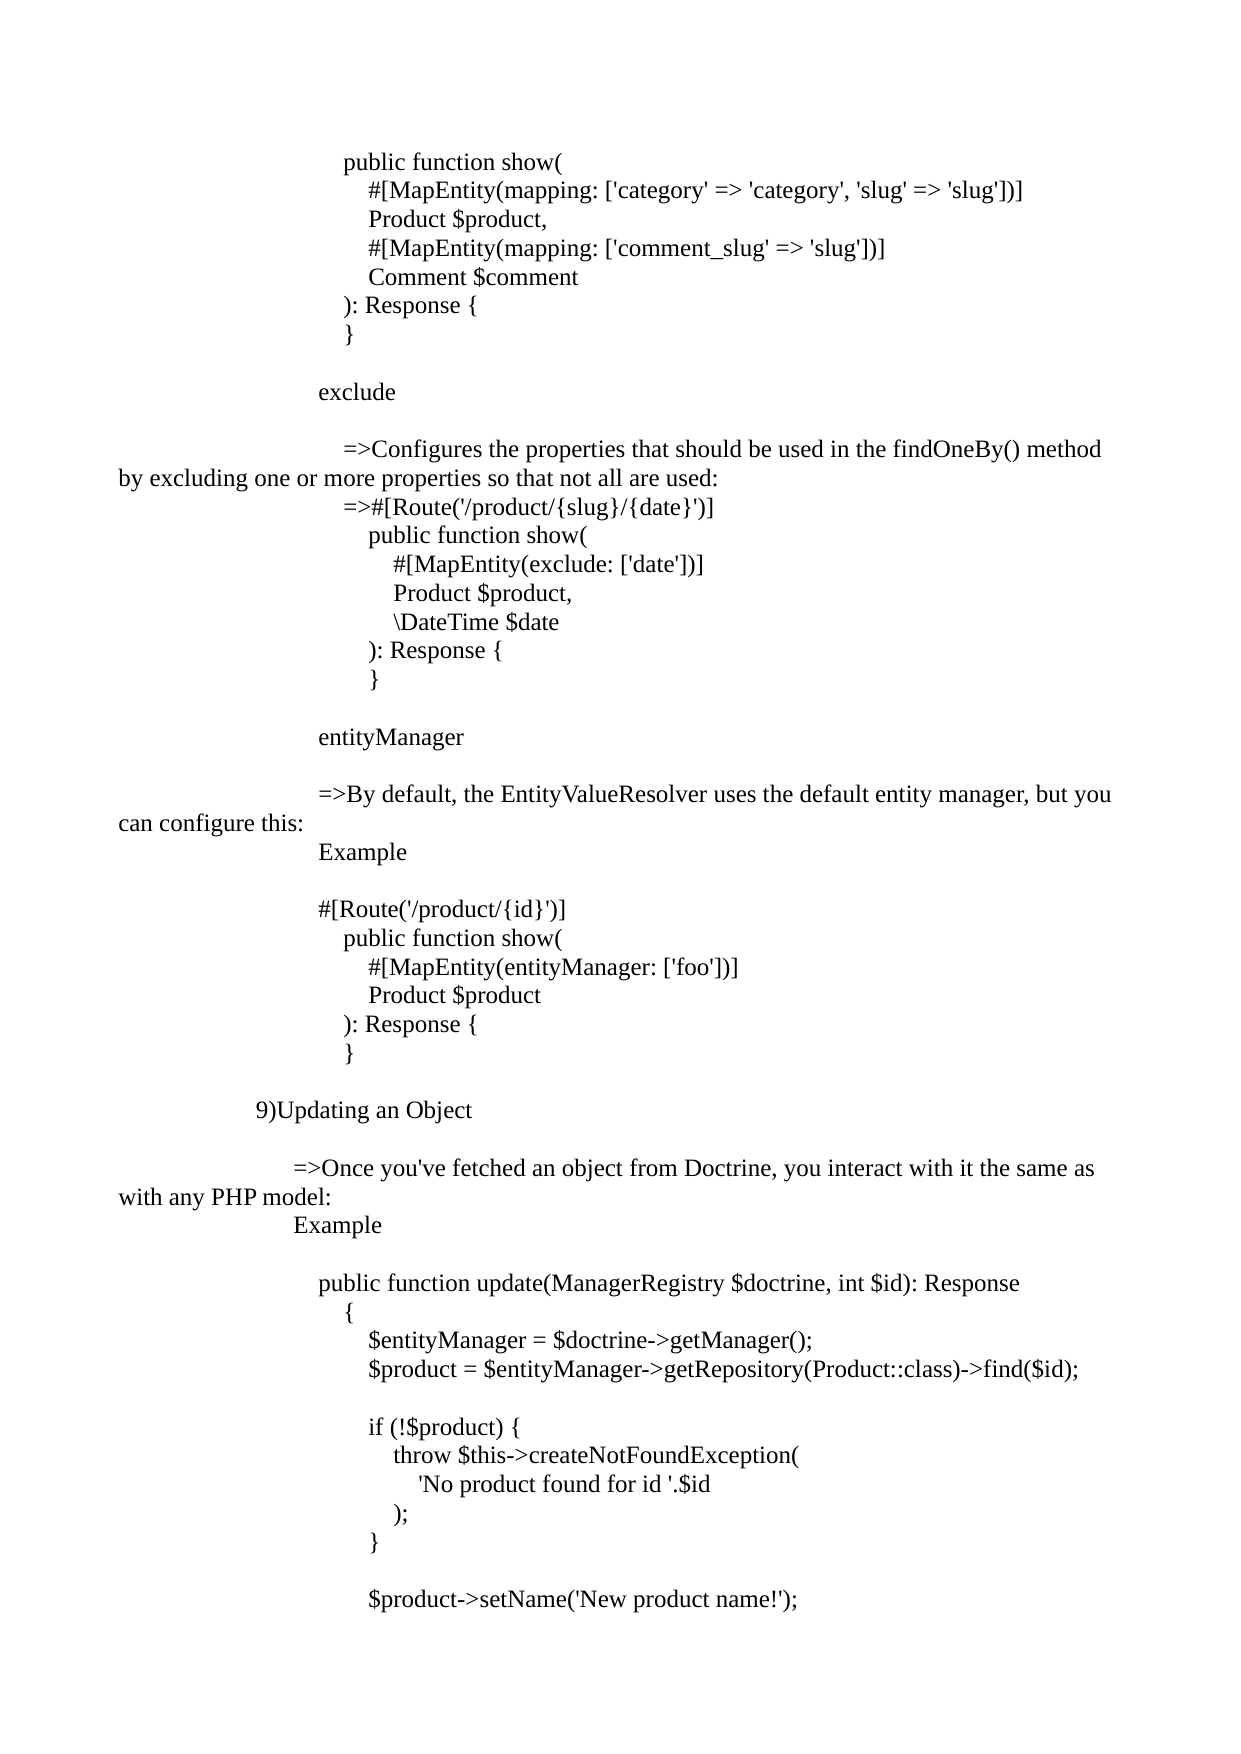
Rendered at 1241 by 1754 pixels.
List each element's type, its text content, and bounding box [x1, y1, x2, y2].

text Product $product [118, 981, 1122, 1009]
text { [118, 1297, 1122, 1326]
text ): Response { [118, 291, 1122, 319]
text public function show( [118, 521, 1122, 549]
text Comment $comment [118, 262, 1122, 291]
text public function show( [118, 147, 1122, 176]
text ); [118, 1498, 1122, 1527]
text $product = $entityManager->getRepository(Product::class)->find($id); [118, 1354, 1122, 1383]
text =>Configures the properties that should be used in the findOneBy() method by excluding one or more properties so that not all are used: [118, 434, 1122, 492]
text } [118, 664, 1122, 693]
text if (!$product) { [118, 1412, 1122, 1441]
text Example [118, 1211, 1122, 1239]
text #[Route('/product/{id}')] [118, 894, 1122, 923]
text #[MapEntity(mapping: ['category' => 'category', 'slug' => 'slug'])] [118, 176, 1122, 204]
text entityManager [118, 722, 1122, 751]
text =>Once you've fetched an object from Doctrine, you interact with it the same as with any PHP model: [118, 1153, 1122, 1211]
text #[MapEntity(mapping: ['comment_slug' => 'slug'])] [118, 233, 1122, 262]
text public function show( [118, 923, 1122, 952]
text Product $product, [118, 578, 1122, 607]
text } [118, 1527, 1122, 1556]
text Product $product, [118, 204, 1122, 233]
text 'No product found for id '.$id [118, 1469, 1122, 1498]
text ): Response { [118, 636, 1122, 664]
text Example [118, 837, 1122, 866]
text public function update(ManagerRegistry $doctrine, int $id): Response [118, 1268, 1122, 1297]
text =>By default, the EntityValueResolver uses the default entity manager, but you can configure this: [118, 779, 1122, 837]
text } [118, 319, 1122, 348]
text 9)Updating an Object [118, 1096, 1122, 1124]
text } [118, 1038, 1122, 1067]
text $entityManager = $doctrine->getManager(); [118, 1326, 1122, 1354]
text throw $this->createNotFoundException( [118, 1441, 1122, 1469]
text ): Response { [118, 1009, 1122, 1038]
text #[MapEntity(exclude: ['date'])] [118, 549, 1122, 578]
text =>#[Route('/product/{slug}/{date}')] [118, 492, 1122, 521]
text exclude [118, 377, 1122, 406]
text $product->setName('New product name!'); [118, 1584, 1122, 1613]
text \DateTime $date [118, 607, 1122, 636]
text #[MapEntity(entityManager: ['foo'])] [118, 952, 1122, 981]
